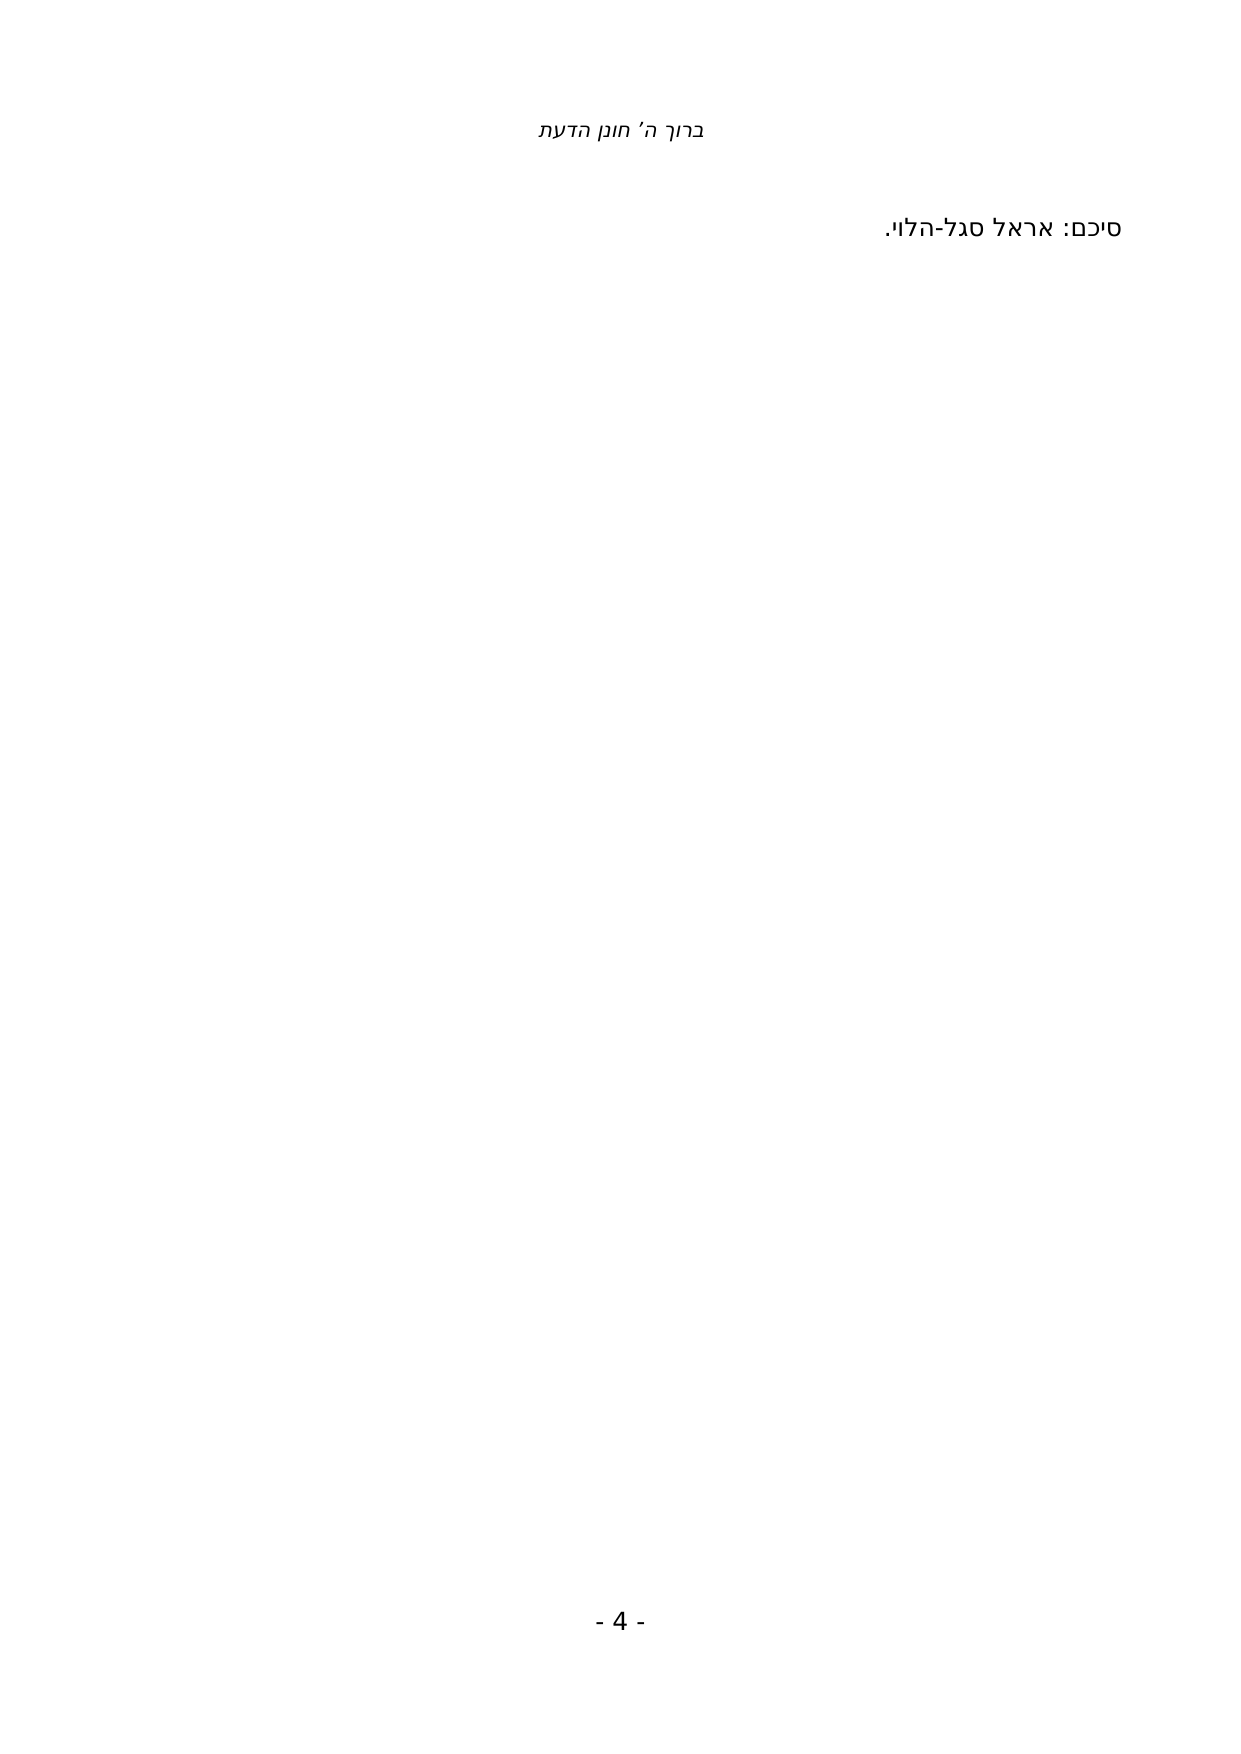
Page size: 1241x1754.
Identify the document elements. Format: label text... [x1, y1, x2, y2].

text סיכם: אראל סגל-הלוי. [118, 213, 1122, 242]
